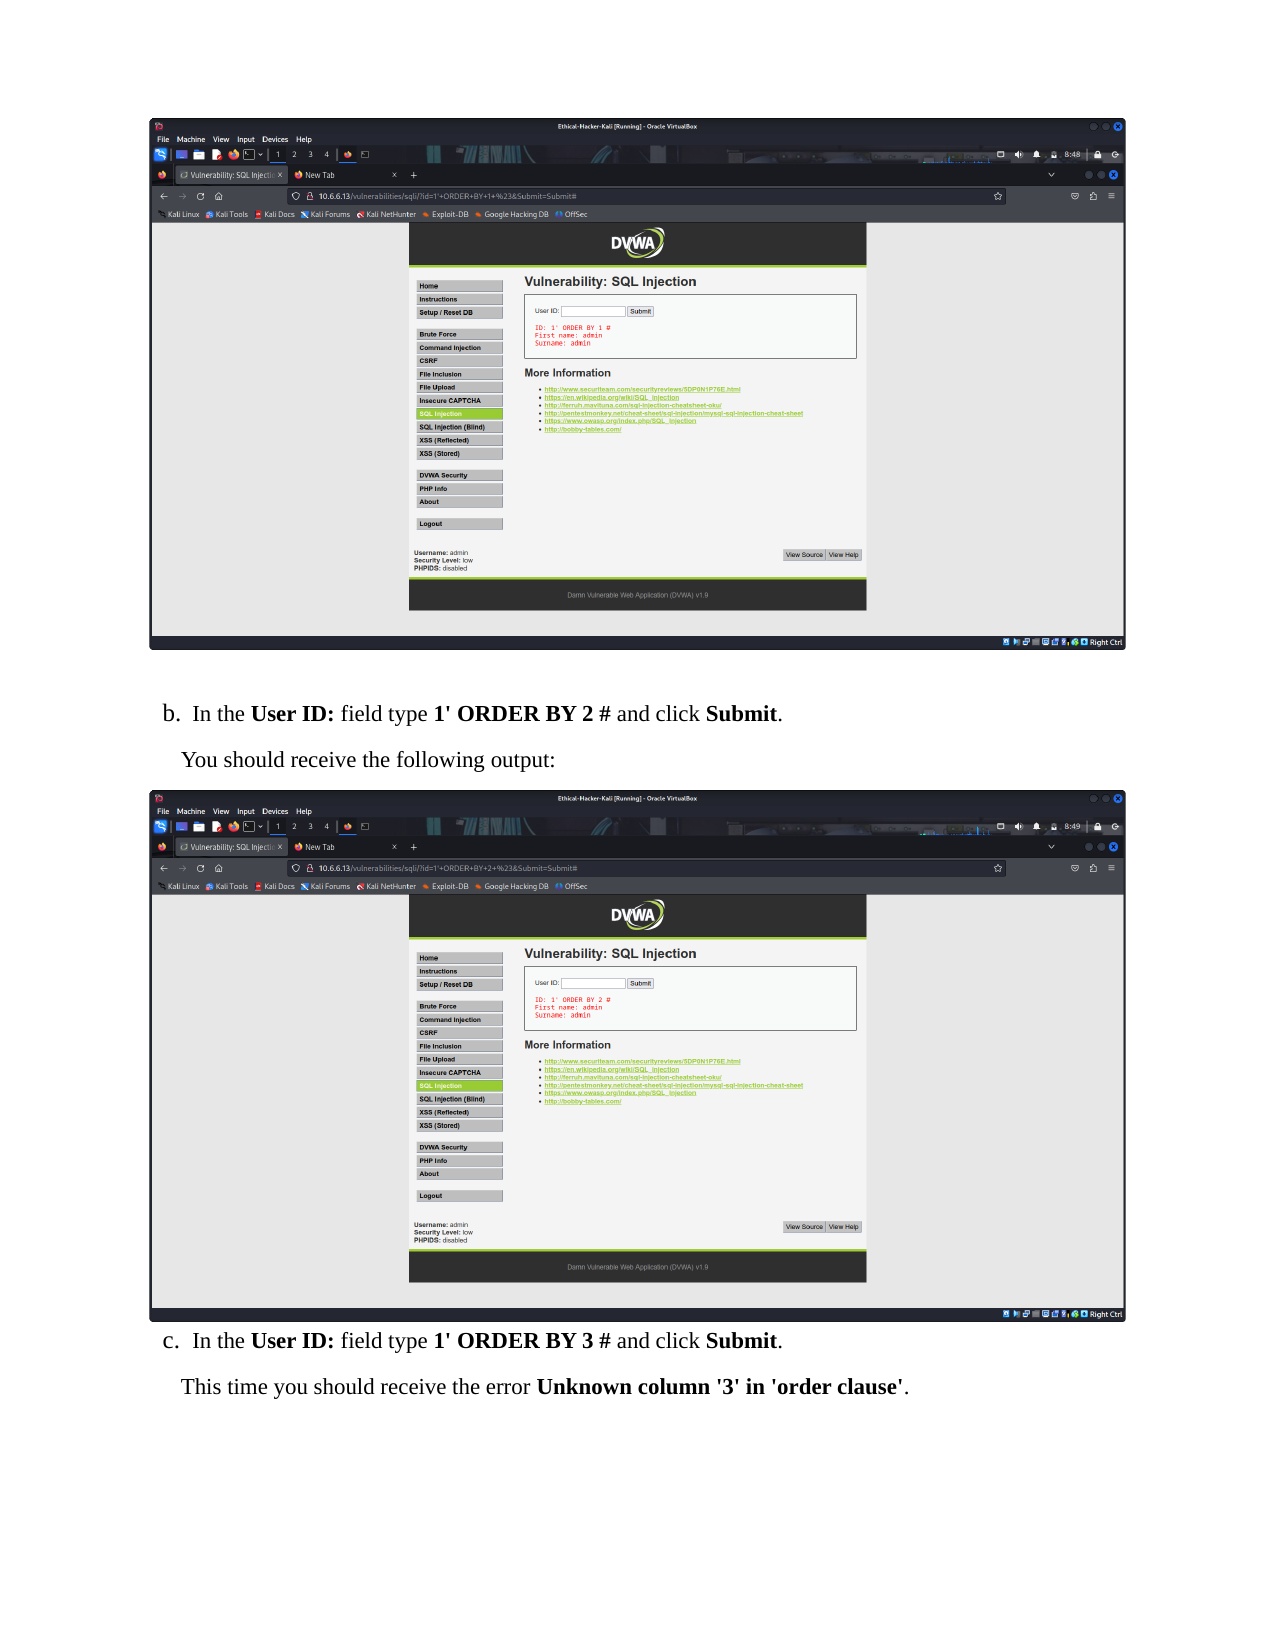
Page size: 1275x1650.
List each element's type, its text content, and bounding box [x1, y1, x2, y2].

list In the User ID: field type 1' ORDER BY 3 # and click Submit. [162, 1137, 1157, 1354]
text You should receive the following output: [181, 746, 1157, 772]
list In the User ID: field type 1' ORDER BY 2 # and click Submit. [162, 698, 1157, 727]
text This time you should receive the error Unknown column '3' in 'order clause'. [181, 1373, 1157, 1399]
picture [149, 118, 1126, 650]
picture [149, 790, 1126, 1322]
